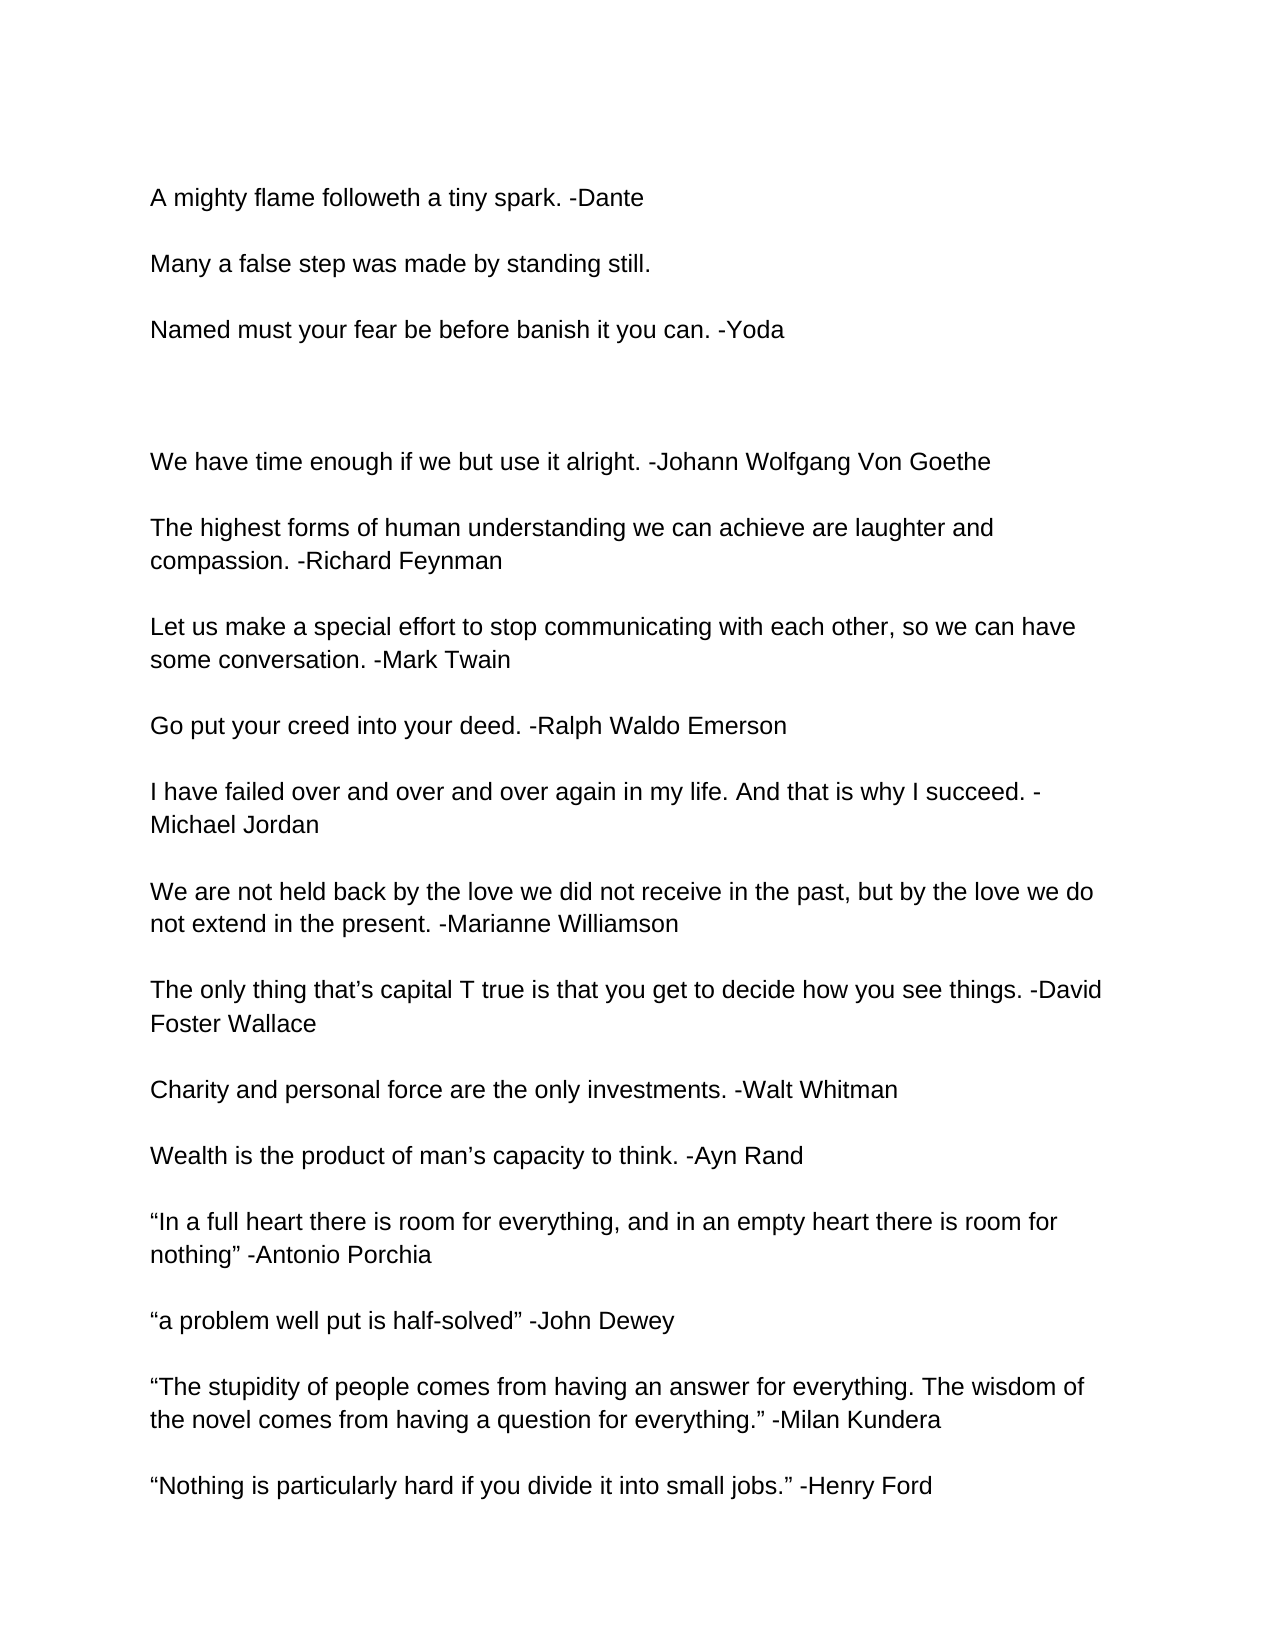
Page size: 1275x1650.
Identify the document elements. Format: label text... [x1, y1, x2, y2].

text Go put your creed into your deed. -Ralph Waldo Emerson [150, 711, 1125, 740]
text Many a false step was made by standing still. [150, 249, 1125, 278]
text “The stupidity of people comes from having an answer for everything. The wisdom of the novel comes from having a question for everything.” -Milan Kundera [150, 1372, 1125, 1433]
text The highest forms of human understanding we can achieve are laughter and compassion. -Richard Feynman [150, 513, 1125, 575]
text Named must your fear be before banish it you can. -Yoda [150, 315, 1125, 344]
text “a problem well put is half-solved” -John Dewey [150, 1306, 1125, 1334]
text “Nothing is particularly hard if you divide it into small jobs.” -Henry Ford [150, 1471, 1125, 1499]
text I have failed over and over and over again in my life. And that is why I succeed. -Michael Jordan [150, 777, 1125, 839]
text “In a full heart there is room for everything, and in an empty heart there is room for nothing” -Antonio Porchia [150, 1207, 1125, 1268]
text We have time enough if we but use it alright. -Johann Wolfgang Von Goethe [150, 447, 1125, 476]
text Let us make a special effort to stop communicating with each other, so we can have some conversation. -Mark Twain [150, 612, 1125, 674]
text We are not held back by the love we did not receive in the past, but by the love we do not extend in the present. -Marianne Williamson [150, 876, 1125, 938]
text Charity and personal force are the only investments. -Walt Whitman [150, 1074, 1125, 1103]
text A mighty flame followeth a tiny spark. -Dante [150, 183, 1125, 212]
text The only thing that’s capital T true is that you get to decide how you see things. -David Foster Wallace [150, 976, 1125, 1037]
text Wealth is the product of man’s capacity to think. -Ayn Rand [150, 1141, 1125, 1169]
